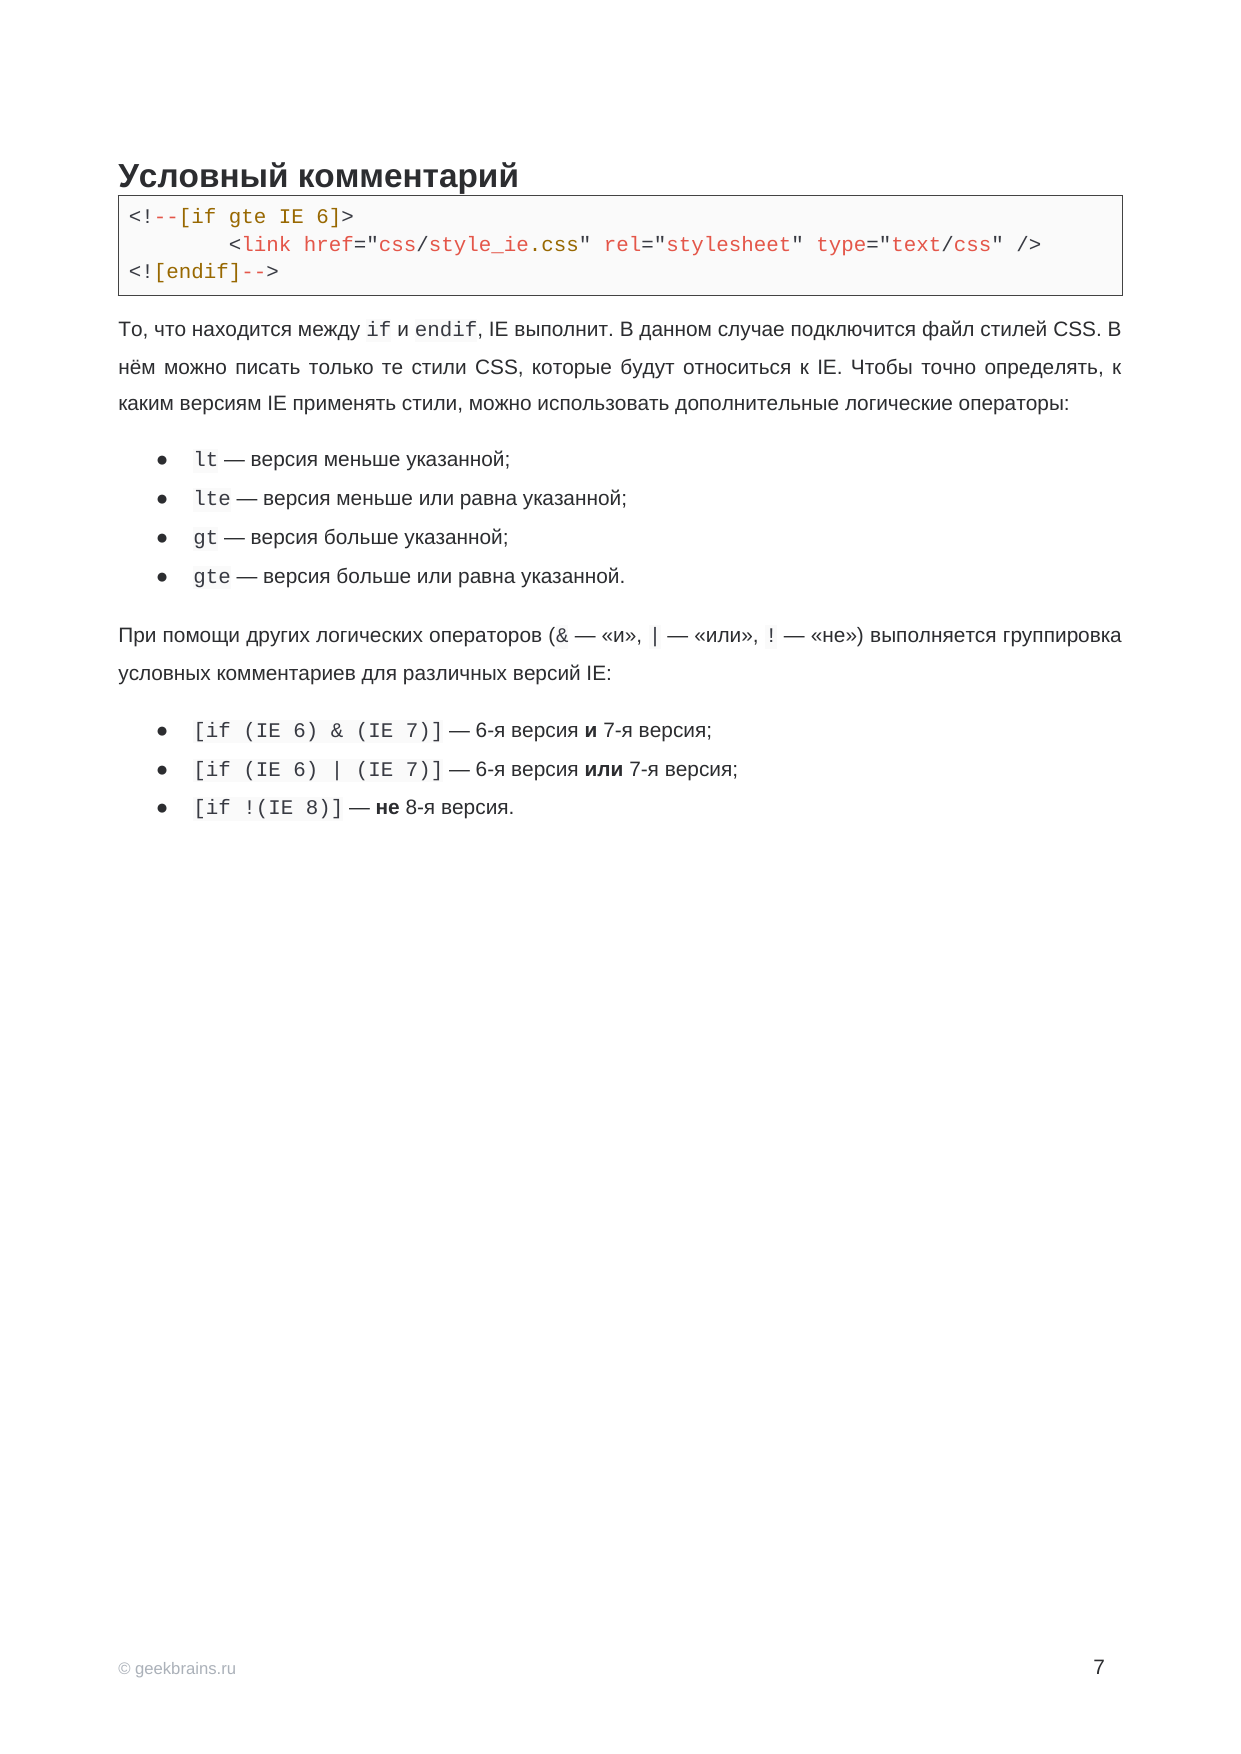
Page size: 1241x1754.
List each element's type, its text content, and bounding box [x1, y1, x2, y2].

list lt — версия меньше указанной; [156, 447, 1122, 473]
list gte — версия больше или равна указанной. [156, 563, 1122, 589]
text То, что находится между if и endif, IE выполнит. В данном случае подключится файл стилей CSS. В нём можно писать только те стили CSS, которые будут относиться к IE. Чтобы точно определять, к каким версиям IE применять стили, можно использовать дополнительные логические операторы: [118, 317, 1122, 414]
list [if (IE 6) | (IE 7)] — 6-я версия или 7-я версия; [156, 756, 1122, 782]
list [if (IE 6) & (IE 7)] — 6-я версия и 7-я версия; [156, 718, 1122, 743]
table_header <!--[if gte IE 6]> <link href="css/style_ie.css" rel="stylesheet" type="text/css" /> <![endif]--> [119, 196, 1122, 295]
list gt — версия больше указанной; [156, 525, 1122, 551]
text При помощи других логических операторов (& — «и», | — «или», ! — «не») выполняется группировка условных комментариев для различных версий IE: [118, 623, 1122, 685]
subtitle Условный комментарий [118, 156, 1122, 195]
list lte — версия меньше или равна указанной; [156, 486, 1122, 512]
list [if !(IE 8)] — не 8-я версия. [156, 795, 1122, 821]
